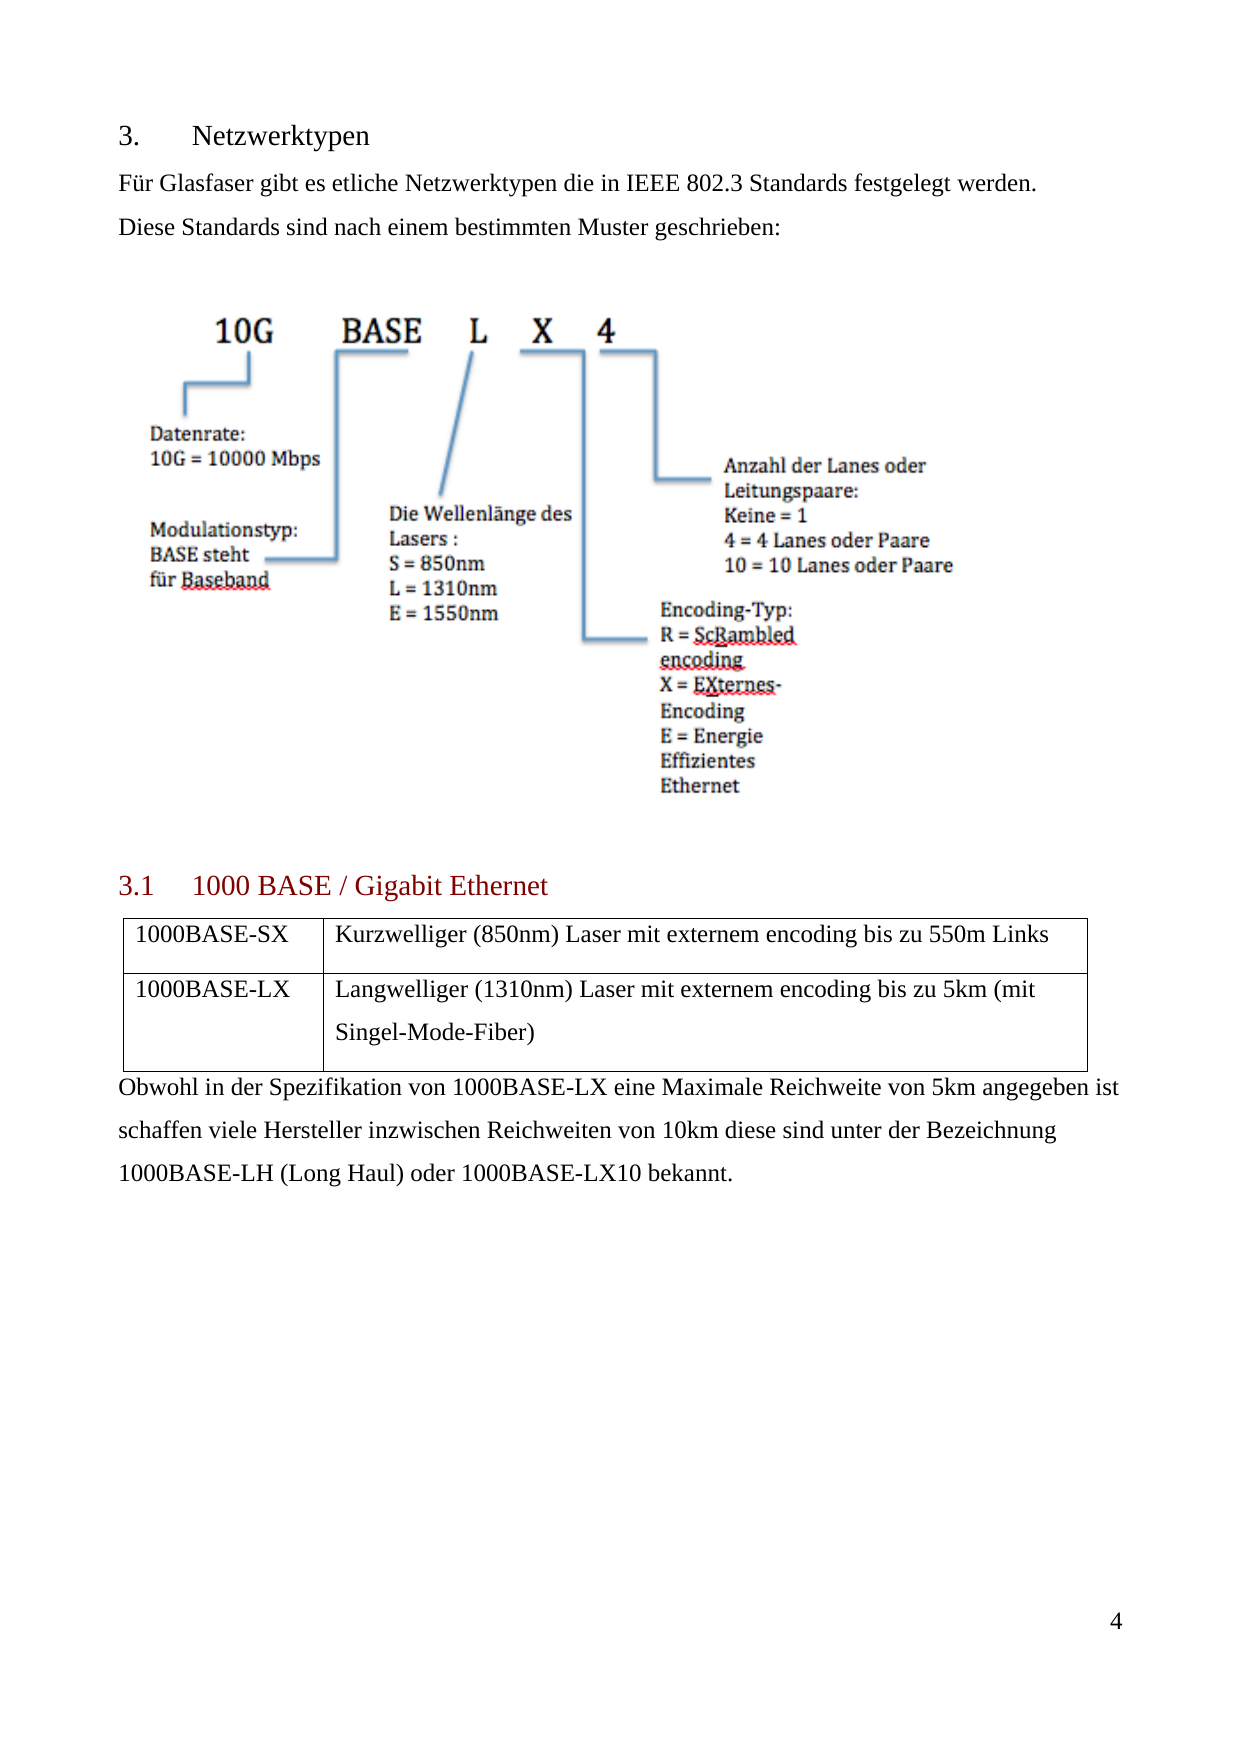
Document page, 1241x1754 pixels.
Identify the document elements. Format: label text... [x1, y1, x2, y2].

text 3. Netzwerktypen [118, 118, 1122, 152]
table_header 1000BASE-SX [124, 919, 323, 973]
table_cell Langwelliger (1310nm) Laser mit externem encoding bis zu 5km (mit Singel-Mode-Fiber) [324, 974, 1087, 1071]
text Für Glasfaser gibt es etliche Netzwerktypen die in IEEE 802.3 Standards festgelegt werden. [118, 168, 1122, 197]
text Diese Standards sind nach einem bestimmten Muster geschrieben: [118, 212, 1122, 240]
picture [134, 306, 967, 802]
table_header Kurzwelliger (850nm) Laser mit externem encoding bis zu 550m Links [324, 919, 1087, 973]
table_cell 1000BASE-LX [124, 974, 323, 1071]
text 3.1 1000 BASE / Gigabit Ethernet [118, 868, 1122, 901]
text Obwohl in der Spezifikation von 1000BASE-LX eine Maximale Reichweite von 5km angegeben ist schaffen viele Hersteller inzwischen Reichweiten von 10km diese sind unter der Bezeichnung 1000BASE-LH (Long Haul) oder 1000BASE-LX10 bekannt. [118, 1072, 1122, 1187]
